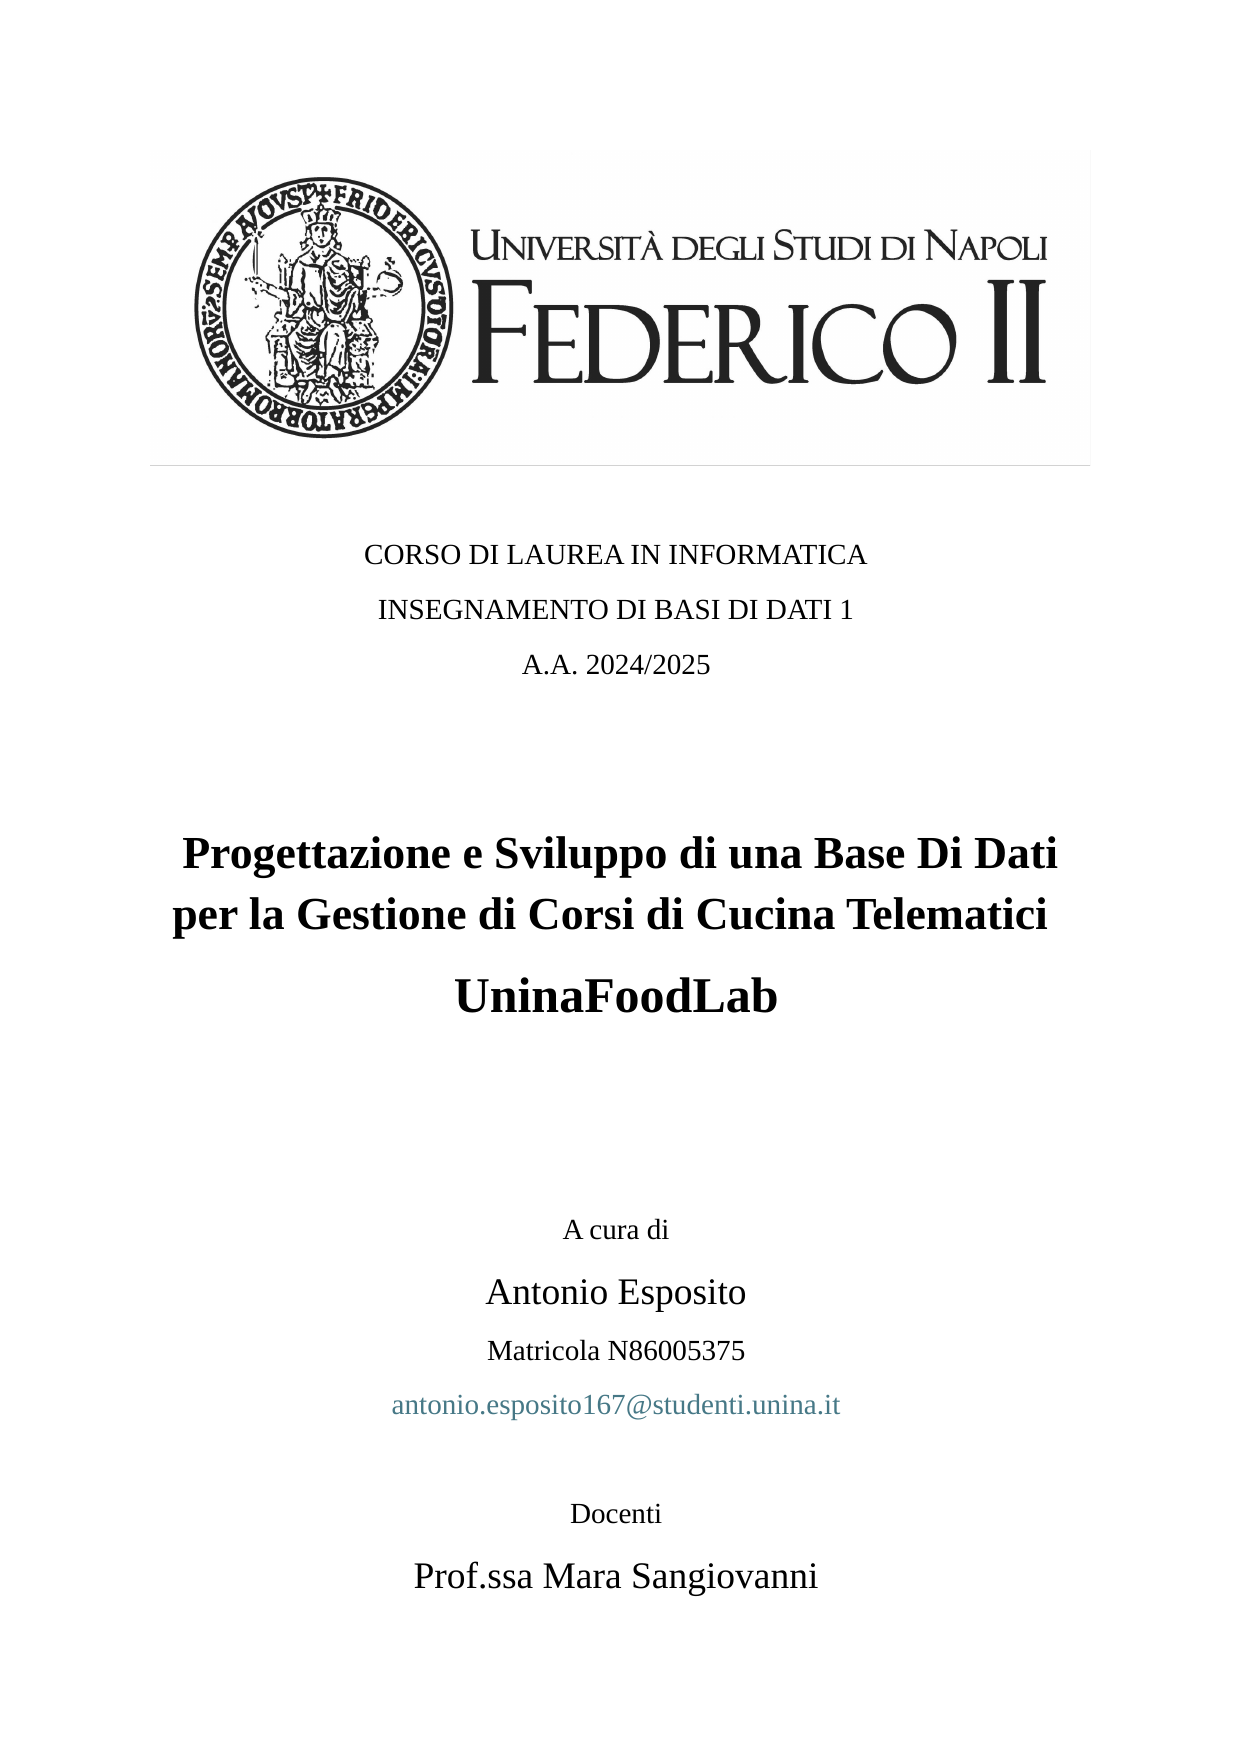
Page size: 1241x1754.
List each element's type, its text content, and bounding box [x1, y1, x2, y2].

text UninaFoodLab [150, 955, 1090, 1023]
text Antonio Esposito [150, 1263, 1090, 1313]
text Progettazione e Sviluppo di una Base Di Dati per la Gestione di Corsi di Cucina Telematici [150, 817, 1090, 939]
text INSEGNAMENTO DI BASI DI DATI 1 [150, 588, 1090, 627]
text A.A. 2024/2025 [150, 642, 1090, 681]
text A cura di [150, 1208, 1090, 1247]
text Matricola N86005375 [150, 1328, 1090, 1367]
text CORSO DI LAUREA IN INFORMATICA [150, 533, 1090, 572]
text Prof.ssa Mara Sangiovanni [150, 1546, 1090, 1596]
picture [150, 150, 1091, 466]
text antonio.esposito167@studenti.unina.it [150, 1383, 1090, 1421]
text Docenti [150, 1492, 1090, 1531]
